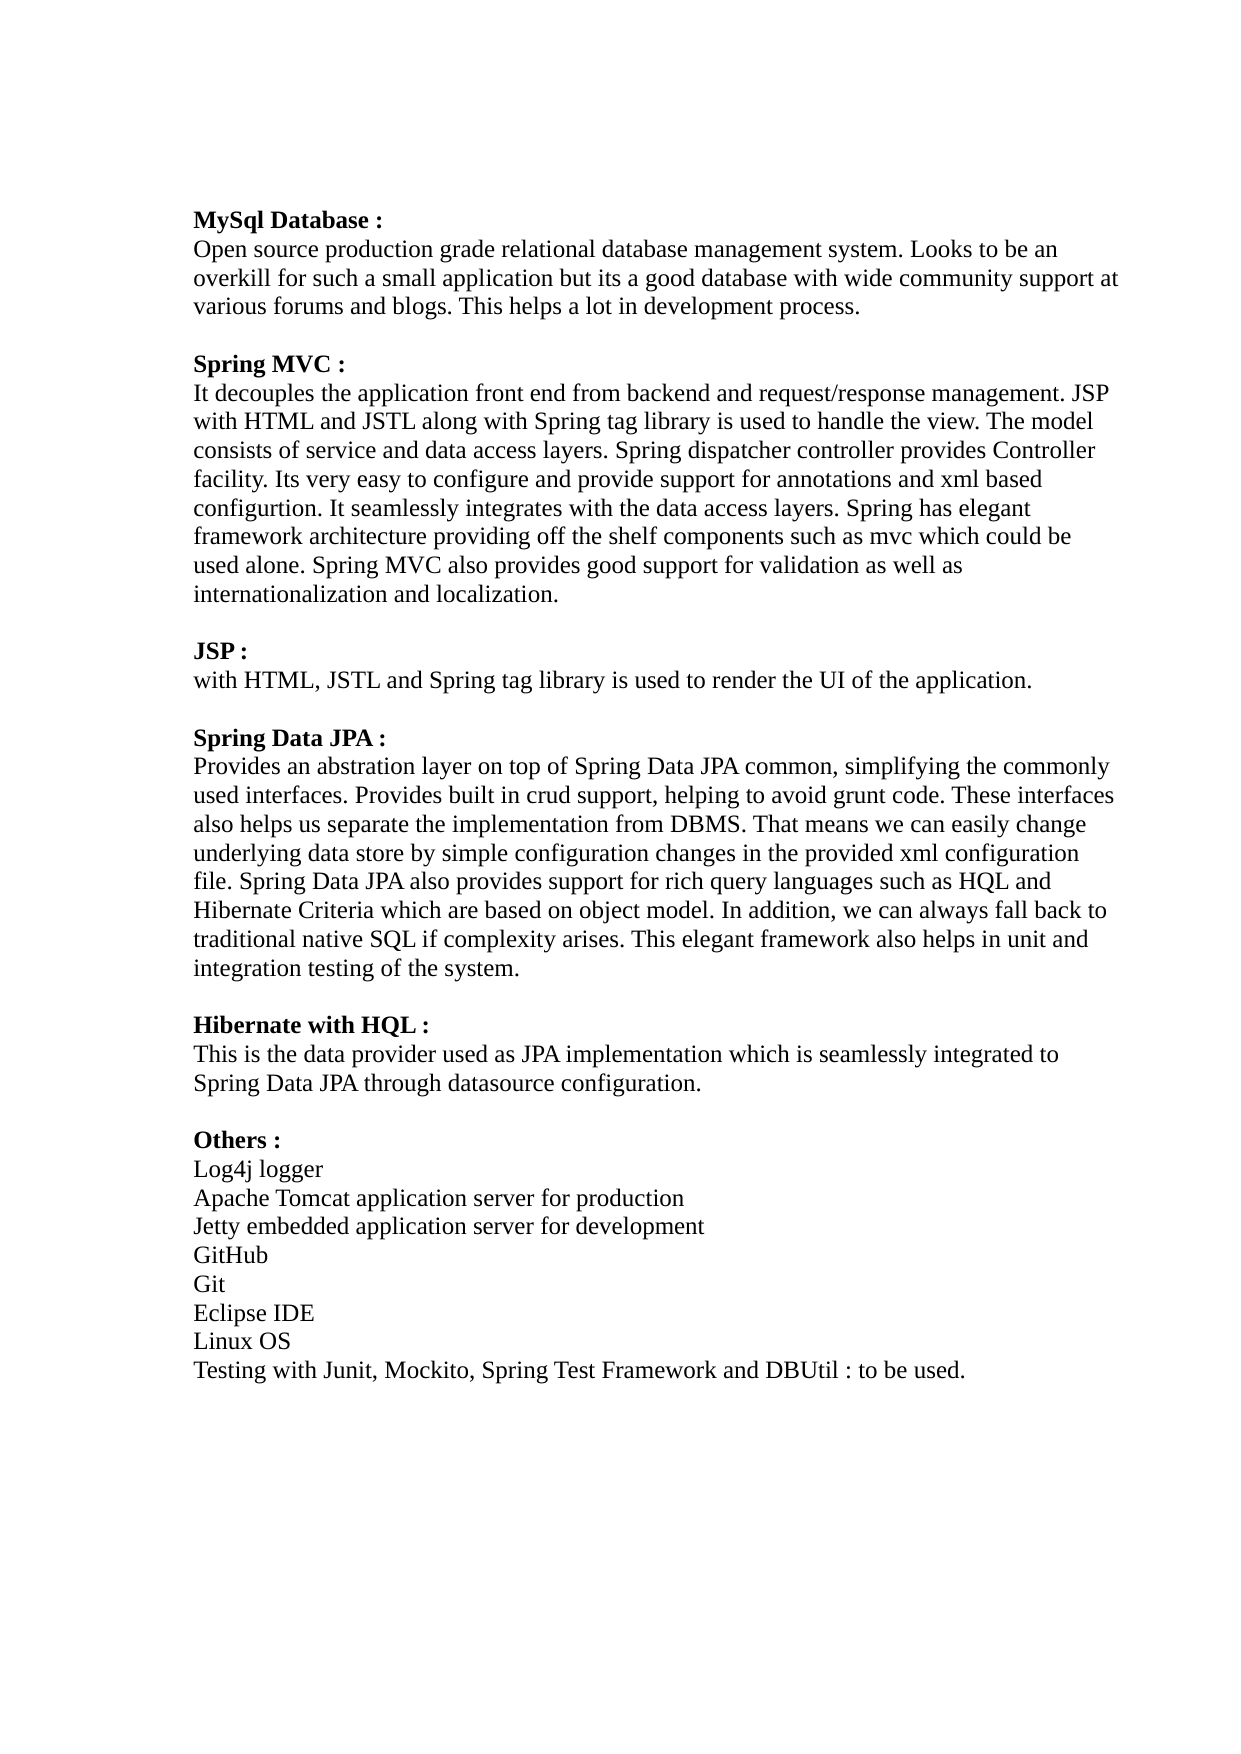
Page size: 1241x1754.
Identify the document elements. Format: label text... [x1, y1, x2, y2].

text Others : [118, 1125, 1122, 1154]
text This is the data provider used as JPA implementation which is seamlessly integrated to Spring Data JPA through datasource configuration. [118, 1039, 1122, 1096]
text Linux OS [118, 1326, 1122, 1355]
text Provides an abstration layer on top of Spring Data JPA common, simplifying the commonly used interfaces. Provides built in crud support, helping to avoid grunt code. These interfaces also helps us separate the implementation from DBMS. That means we can easily change underlying data store by simple configuration changes in the provided xml configuration file. Spring Data JPA also provides support for rich query languages such as HQL and Hibernate Criteria which are based on object model. In addition, we can always fall back to traditional native SQL if complexity arises. This elegant framework also helps in unit and integration testing of the system. [118, 751, 1122, 981]
text with HTML, JSTL and Spring tag library is used to render the UI of the application. [118, 665, 1122, 694]
text Hibernate with HQL : [118, 1010, 1122, 1039]
text Testing with Junit, Mockito, Spring Test Framework and DBUtil : to be used. [118, 1355, 1122, 1384]
text Git [118, 1269, 1122, 1298]
text Apache Tomcat application server for production [118, 1183, 1122, 1211]
text JSP : [118, 636, 1122, 665]
text Spring MVC : [118, 349, 1122, 378]
text GitHub [118, 1240, 1122, 1269]
text Spring Data JPA : [118, 723, 1122, 751]
text Log4j logger [118, 1154, 1122, 1183]
text MySql Database : [118, 205, 1122, 234]
text Open source production grade relational database management system. Looks to be an overkill for such a small application but its a good database with wide community support at various forums and blogs. This helps a lot in development process. [118, 234, 1122, 320]
text Eclipse IDE [118, 1298, 1122, 1326]
text It decouples the application front end from backend and request/response management. JSP with HTML and JSTL along with Spring tag library is used to handle the view. The model consists of service and data access layers. Spring dispatcher controller provides Controller facility. Its very easy to configure and provide support for annotations and xml based configurtion. It seamlessly integrates with the data access layers. Spring has elegant framework architecture providing off the shelf components such as mvc which could be used alone. Spring MVC also provides good support for validation as well as internationalization and localization. [118, 378, 1122, 608]
text Jetty embedded application server for development [118, 1211, 1122, 1240]
